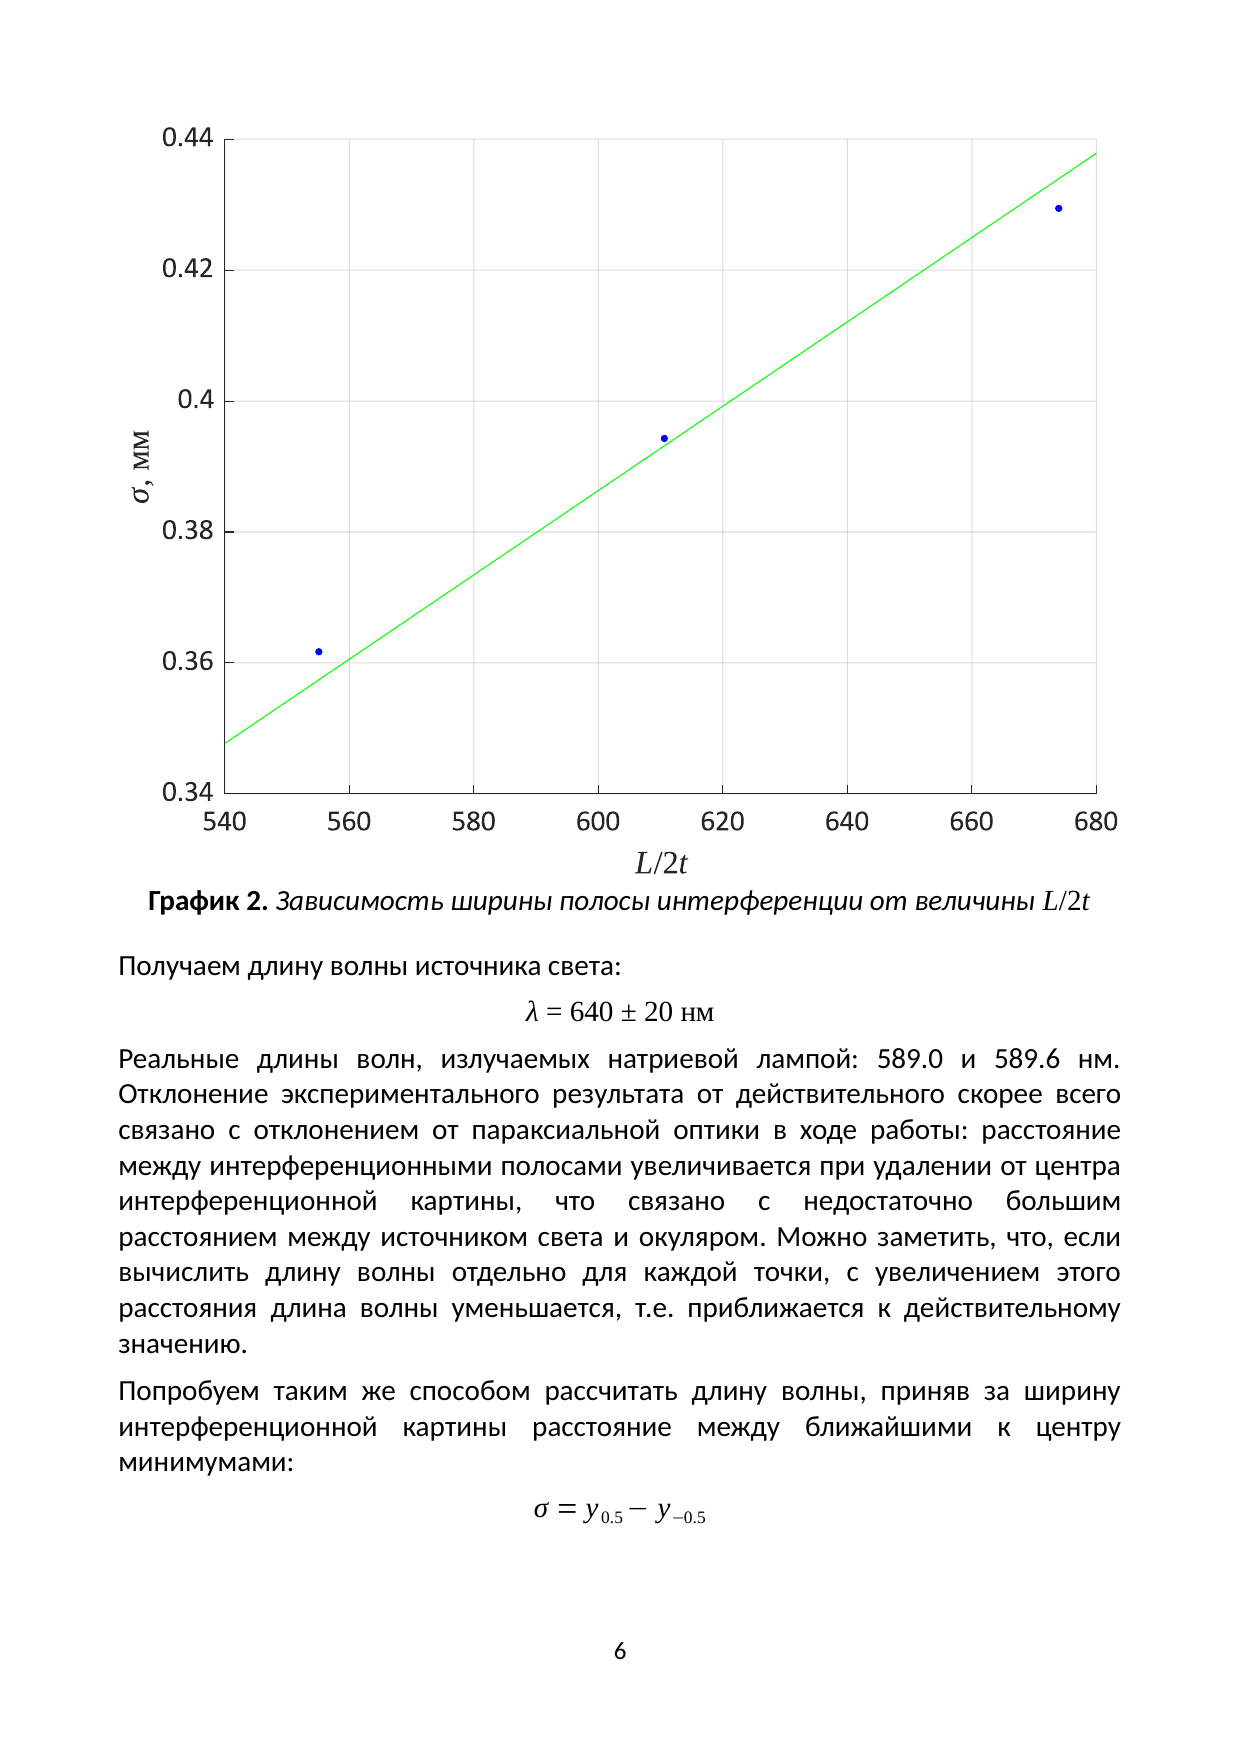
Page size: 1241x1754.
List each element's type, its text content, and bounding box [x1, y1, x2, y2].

text Попробуем таким же способом рассчитать длину волны, приняв за ширину интерференционной картины расстояние между ближайшими к центру минимумами: [118, 1372, 1122, 1479]
text Реальные длины волн, излучаемых натриевой лампой: 589.0 и 589.6 нм. Отклонение экспериментального результата от действительного скорее всего связано с отклонением от параксиальной оптики в ходе работы: расстояние между интерференционными полосами увеличивается при удалении от центра интерференционной картины, что связано с недостаточно большим расстоянием между источником света и окуляром. Можно заметить, что, если вычислить длину волны отдельно для каждой точки, с увеличением этого расстояния длина волны уменьшается, т.е. приближается к действительному значению. [118, 1040, 1122, 1360]
text Получаем длину волны источника света: [118, 947, 1122, 983]
text λ = 640 ± 20 нм [118, 994, 1122, 1028]
text График 2. Зависимость ширины полосы интерференции от величины L/2t [118, 882, 1122, 918]
